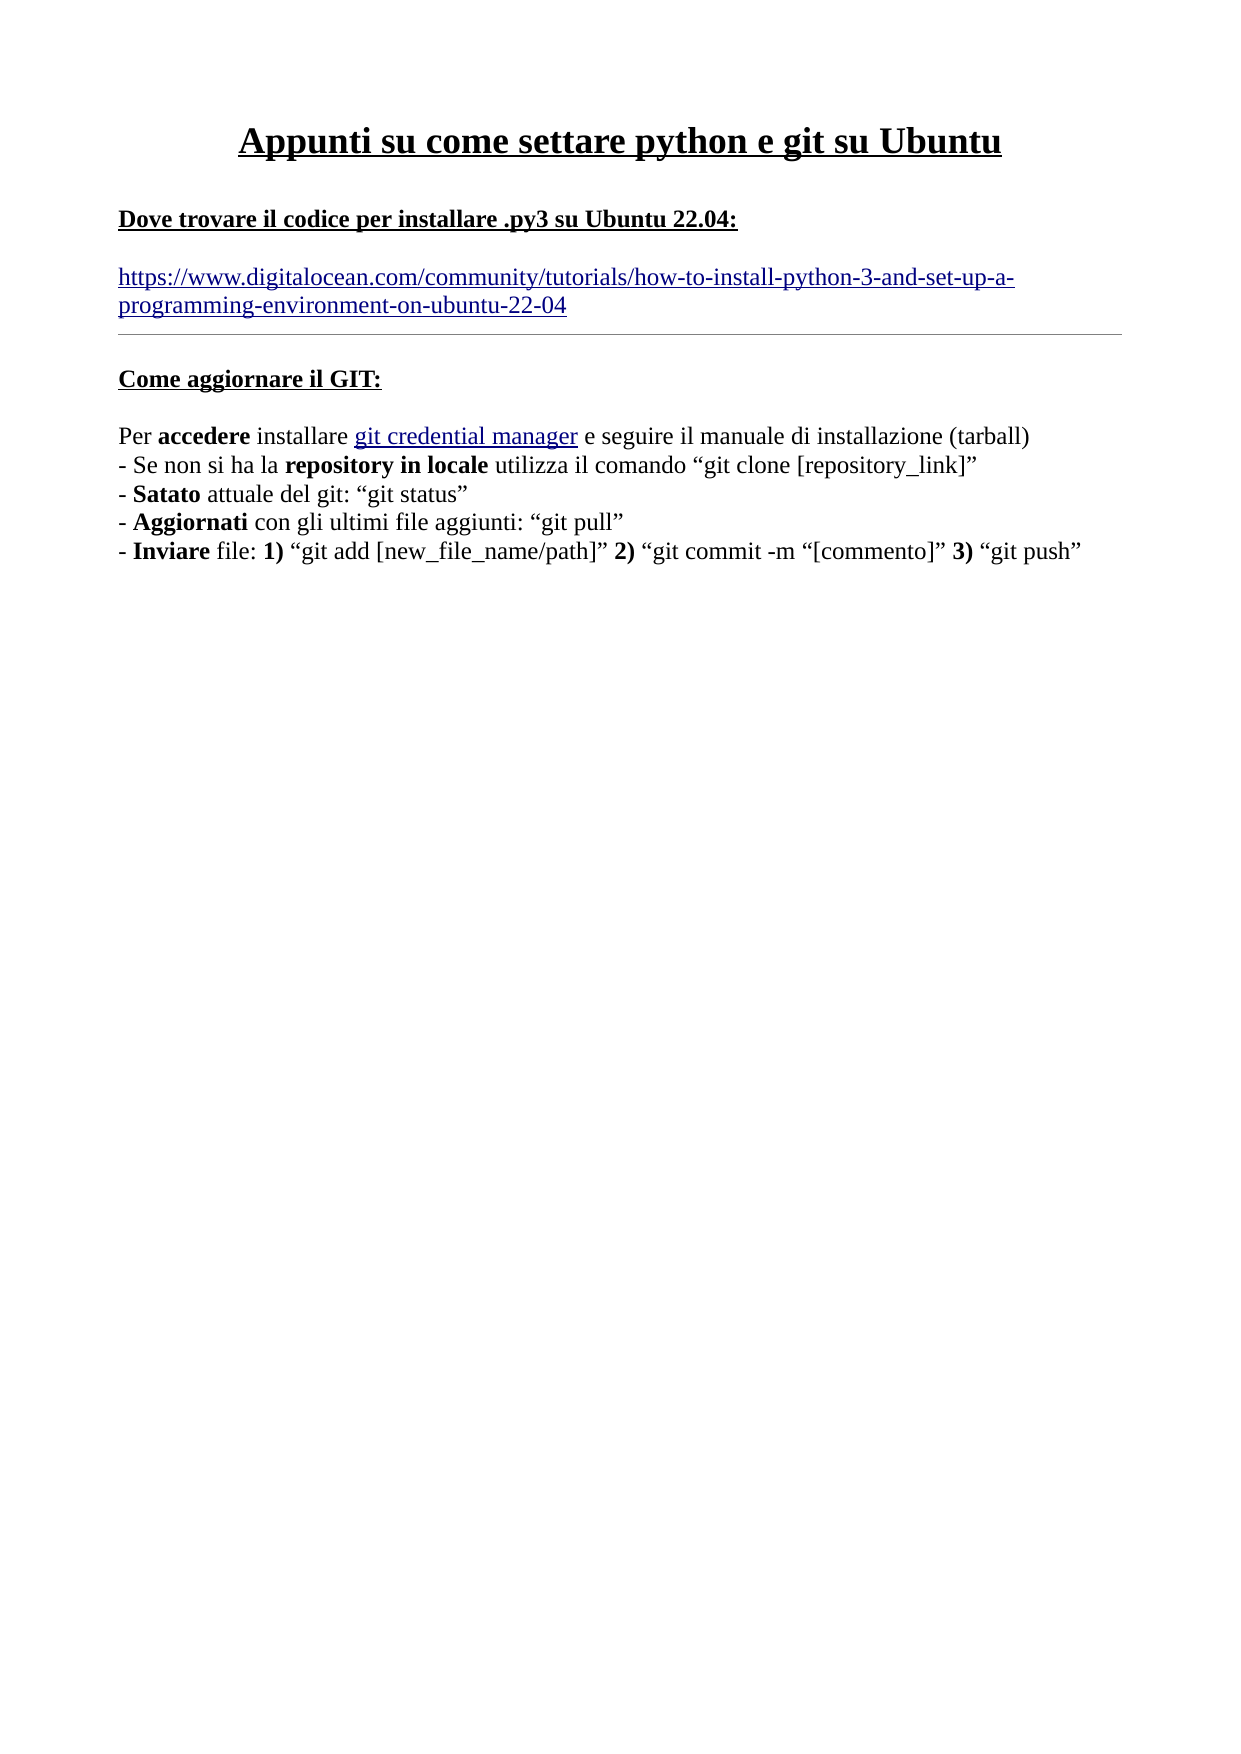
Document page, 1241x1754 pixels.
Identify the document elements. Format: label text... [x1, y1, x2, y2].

text - Aggiornati con gli ultimi file aggiunti: “git pull” [118, 507, 1122, 536]
text Dove trovare il codice per installare .py3 su Ubuntu 22.04: [118, 204, 1122, 233]
text - Inviare file: 1) “git add [new_file_name/path]” 2) “git commit -m “[commento]” 3) “git push” [118, 536, 1122, 565]
text Come aggiornare il GIT: [118, 364, 1122, 392]
text - Satato attuale del git: “git status” [118, 479, 1122, 507]
text Appunti su come settare python e git su Ubuntu [118, 118, 1122, 161]
text https://www.digitalocean.com/community/tutorials/how-to-install-python-3-and-set-up-a-programming-environment-on-ubuntu-22-04 [118, 262, 1122, 319]
text - Se non si ha la repository in locale utilizza il comando “git clone [repository_link]” [118, 450, 1122, 479]
text Per accedere installare git credential manager e seguire il manuale di installazione (tarball) [118, 421, 1122, 450]
